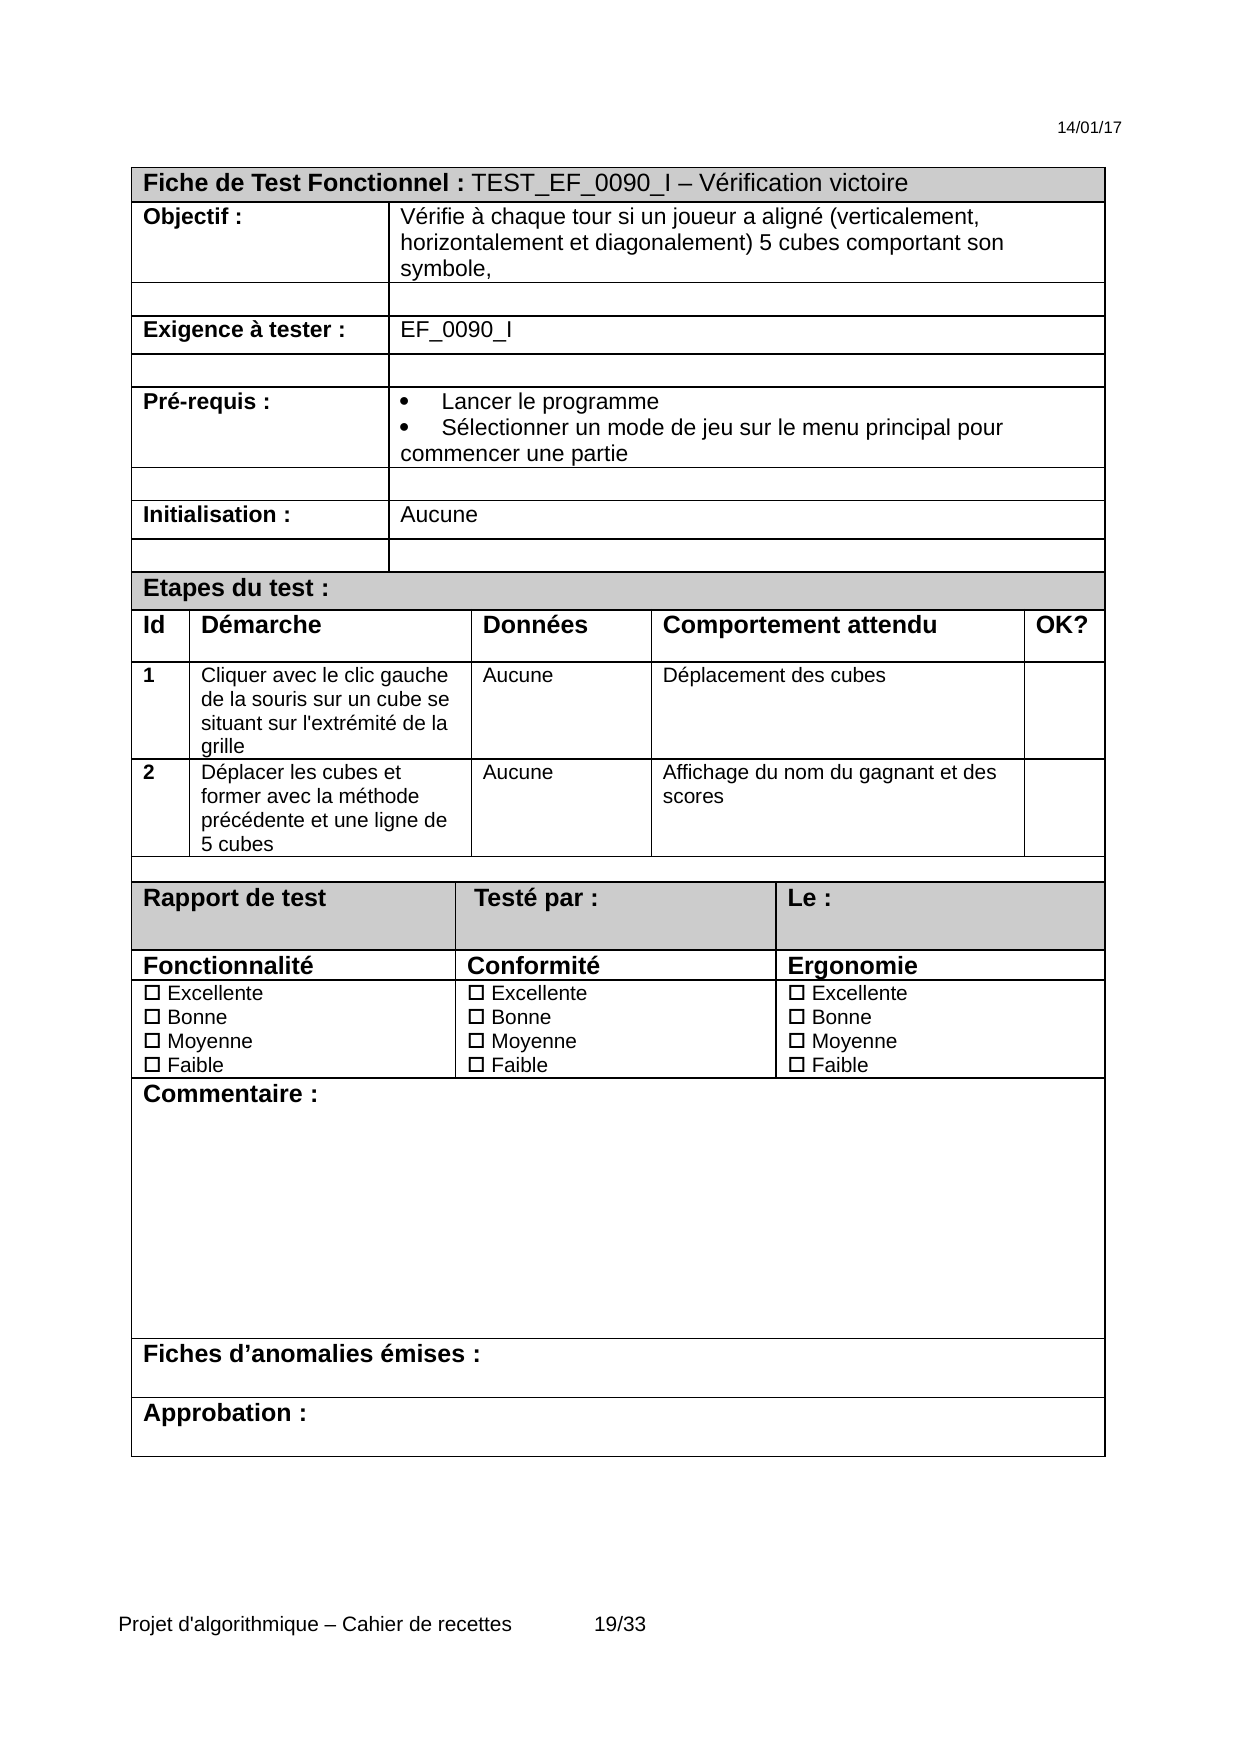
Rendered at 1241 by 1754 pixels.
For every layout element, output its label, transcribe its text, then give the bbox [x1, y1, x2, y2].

table_cell Testé par : [456, 883, 775, 949]
table_cell Aucune [472, 760, 651, 856]
table_cell [390, 468, 1104, 500]
table_cell Rapport de test [132, 883, 455, 949]
table_cell [132, 857, 1104, 881]
table_cell Le : [777, 883, 1104, 949]
table_cell □ Excellente □ Bonne □ Moyenne □ Faible [456, 981, 775, 1077]
table_cell [390, 540, 1104, 571]
table_cell OK? [1025, 611, 1104, 661]
table_cell Cliquer avec le clic gauche de la souris sur un cube se situant sur l'extrémité de la grille [190, 663, 471, 758]
table_cell Déplacer les cubes et former avec la méthode précédente et une ligne de 5 cubes [190, 760, 471, 856]
table_cell Démarche [190, 611, 471, 661]
table_cell Fiches d’anomalies émises : [132, 1339, 1104, 1397]
table_cell [1025, 663, 1104, 758]
table_cell Aucune [390, 501, 1104, 538]
table_cell [132, 355, 388, 386]
table_cell Fonctionnalité [132, 951, 455, 979]
table_cell Comportement attendu [652, 611, 1024, 661]
table_cell Ergonomie [777, 951, 1104, 979]
table_cell Objectif : [132, 203, 388, 282]
table_header Fiche de Test Fonctionnel : TEST_EF_0090_I – Vérification victoire [132, 168, 1104, 201]
table_cell □ Excellente □ Bonne □ Moyenne □ Faible [132, 981, 455, 1077]
table_cell 2 [132, 760, 189, 856]
table_cell Etapes du test : [132, 573, 1104, 609]
table_cell Déplacement des cubes [652, 663, 1024, 758]
table_cell Pré-requis : [132, 388, 388, 467]
table_cell [132, 468, 388, 500]
table_cell EF_0090_I [390, 317, 1104, 353]
table_cell Conformité [456, 951, 775, 979]
table_cell Initialisation : [132, 501, 388, 538]
table_cell [390, 283, 1104, 315]
table_cell Vérifie à chaque tour si un joueur a aligné (verticalement, horizontalement et diagonalement) 5 cubes comportant son symbole, [390, 203, 1104, 282]
table_cell Affichage du nom du gagnant et des scores [652, 760, 1024, 856]
table_cell Approbation : [132, 1398, 1104, 1456]
table_cell [132, 283, 388, 315]
table_cell [390, 355, 1104, 386]
table_cell Données [472, 611, 651, 661]
table_cell Aucune [472, 663, 651, 758]
table_cell Exigence à tester : [132, 317, 388, 353]
table_cell Id [132, 611, 189, 661]
table_cell □ Excellente □ Bonne □ Moyenne □ Faible [777, 981, 1104, 1077]
table_cell [132, 540, 388, 571]
table_cell [1025, 760, 1104, 856]
table_cell Lancer le programme Sélectionner un mode de jeu sur le menu principal pour commencer une partie [390, 388, 1104, 467]
table_cell 1 [132, 663, 189, 758]
table_cell Commentaire : [132, 1079, 1104, 1337]
